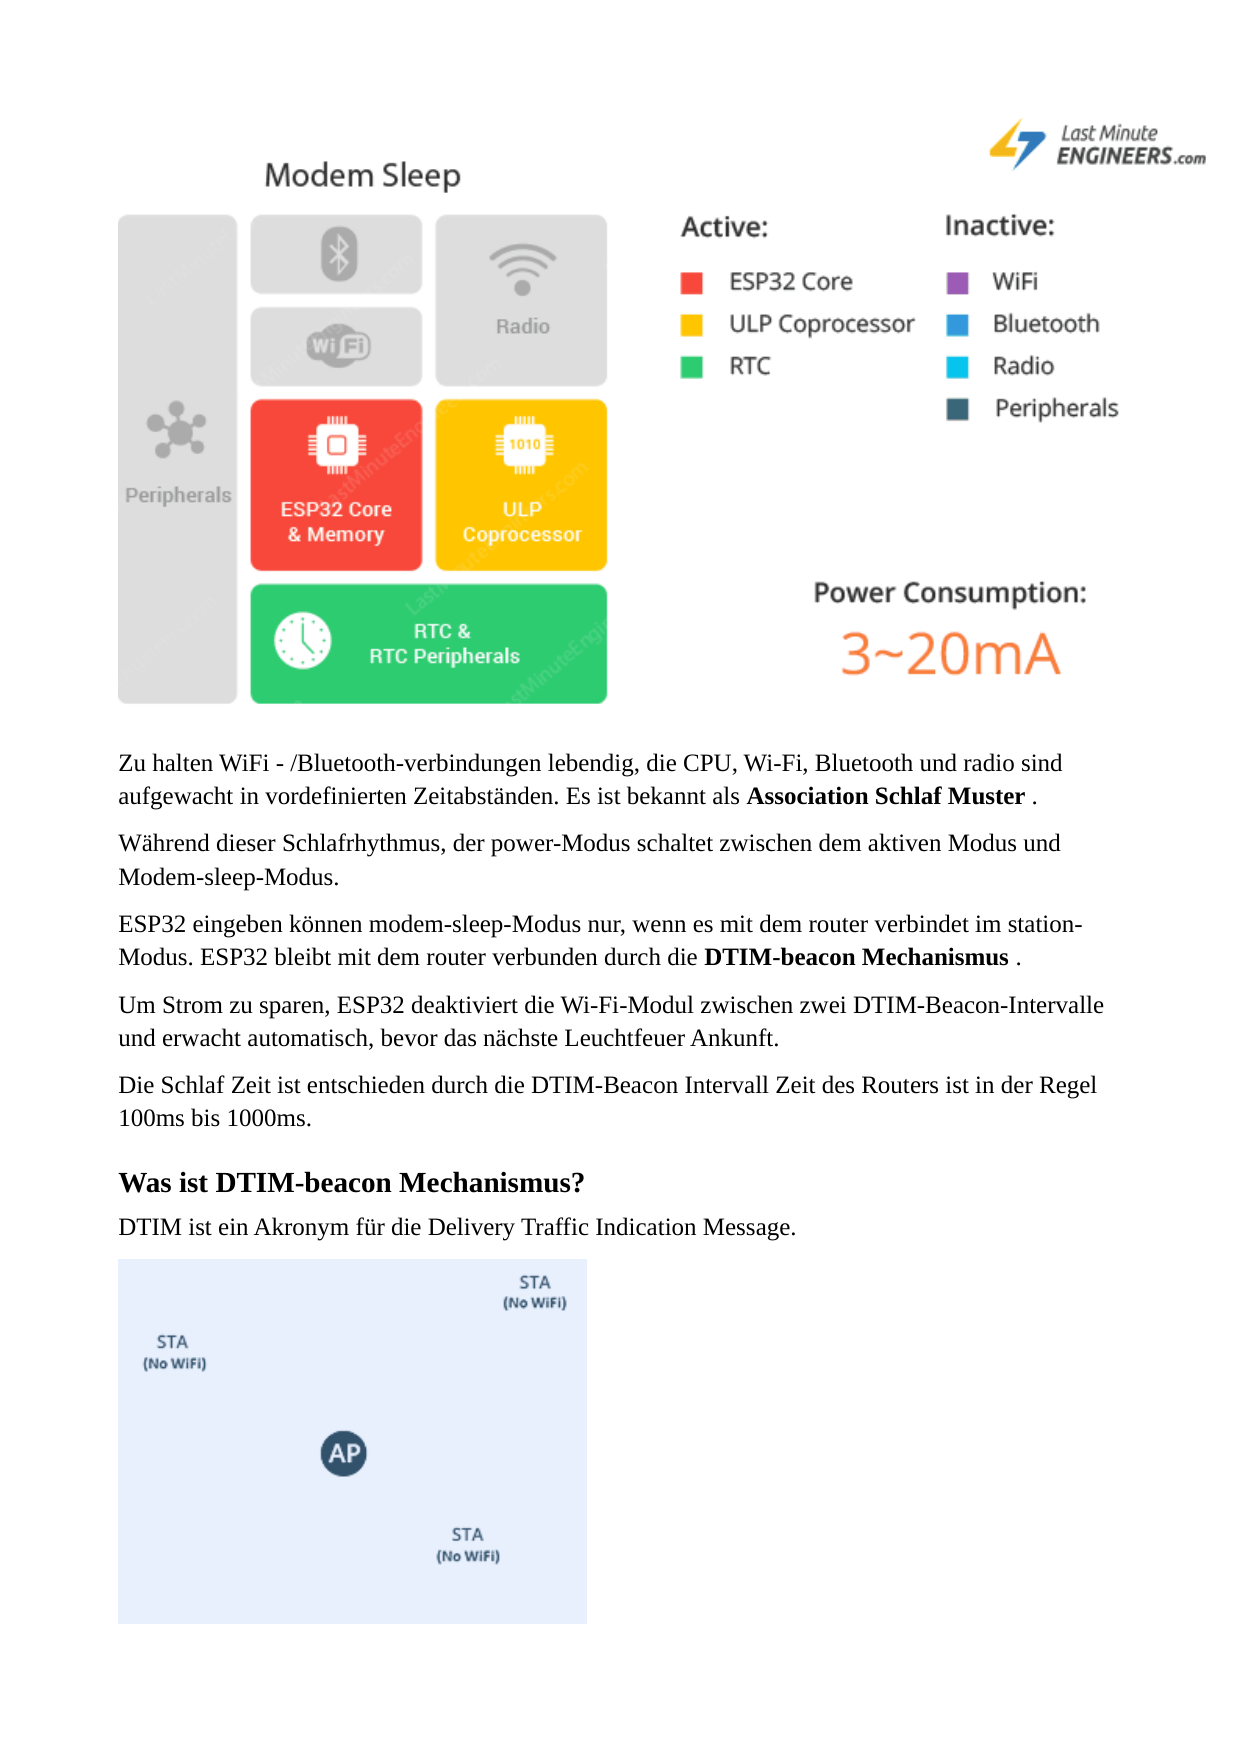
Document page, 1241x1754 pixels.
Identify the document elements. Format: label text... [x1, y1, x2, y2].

subtitle Was ist DTIM-beacon Mechanismus? [118, 1166, 1122, 1199]
text Zu halten WiFi - /Bluetooth-verbindungen lebendig, die CPU, Wi-Fi, Bluetooth und radio sind aufgewacht in vordefinierten Zeitabständen. Es ist bekannt als Association Schlaf Muster . [118, 748, 1122, 810]
picture [118, 1259, 587, 1624]
text DTIM ist ein Akronym für die Delivery Traffic Indication Message. [118, 1212, 1122, 1240]
text Während dieser Schlafrhythmus, der power-Modus schaltet zwischen dem aktiven Modus und Modem-sleep-Modus. [118, 828, 1122, 890]
text Um Strom zu sparen, ESP32 deaktiviert die Wi-Fi-Modul zwischen zwei DTIM-Beacon-Intervalle und erwacht automatisch, bevor das nächste Leuchtfeuer Ankunft. [118, 990, 1122, 1052]
picture [118, 118, 1206, 729]
text ESP32 eingeben können modem-sleep-Modus nur, wenn es mit dem router verbindet im station-Modus. ESP32 bleibt mit dem router verbunden durch die DTIM-beacon Mechanismus . [118, 909, 1122, 971]
text Die Schlaf Zeit ist entschieden durch die DTIM-Beacon Intervall Zeit des Routers ist in der Regel 100ms bis 1000ms. [118, 1070, 1122, 1132]
